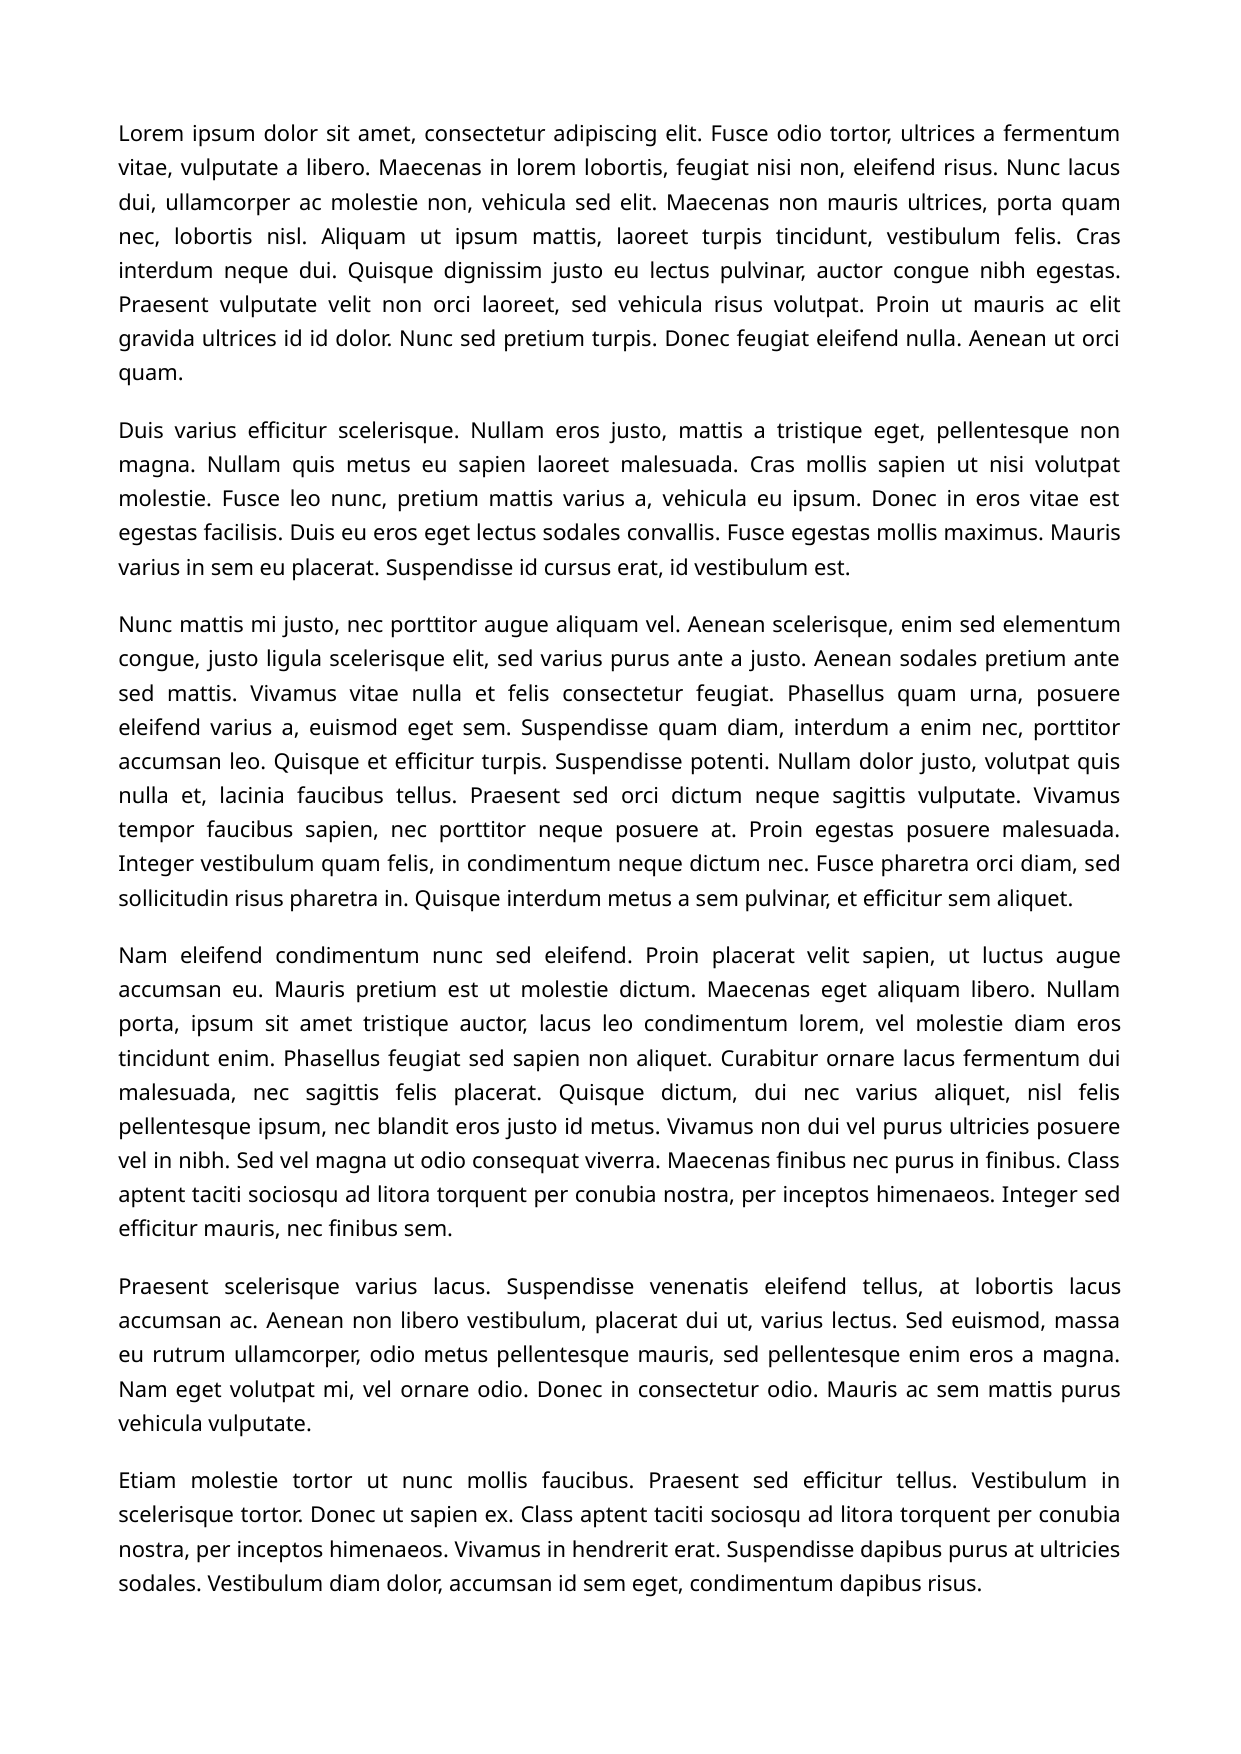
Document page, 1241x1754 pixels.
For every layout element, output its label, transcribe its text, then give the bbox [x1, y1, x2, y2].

text Etiam molestie tortor ut nunc mollis faucibus. Praesent sed efficitur tellus. Vestibulum in scelerisque tortor. Donec ut sapien ex. Class aptent taciti sociosqu ad litora torquent per conubia nostra, per inceptos himenaeos. Vivamus in hendrerit erat. Suspendisse dapibus purus at ultricies sodales. Vestibulum diam dolor, accumsan id sem eget, condimentum dapibus risus. [118, 1465, 1122, 1598]
text Nam eleifend condimentum nunc sed eleifend. Proin placerat velit sapien, ut luctus augue accumsan eu. Mauris pretium est ut molestie dictum. Maecenas eget aliquam libero. Nullam porta, ipsum sit amet tristique auctor, lacus leo condimentum lorem, vel molestie diam eros tincidunt enim. Phasellus feugiat sed sapien non aliquet. Curabitur ornare lacus fermentum dui malesuada, nec sagittis felis placerat. Quisque dictum, dui nec varius aliquet, nisl felis pellentesque ipsum, nec blandit eros justo id metus. Vivamus non dui vel purus ultricies posuere vel in nibh. Sed vel magna ut odio consequat viverra. Maecenas finibus nec purus in finibus. Class aptent taciti sociosqu ad litora torquent per conubia nostra, per inceptos himenaeos. Integer sed efficitur mauris, nec finibus sem. [118, 940, 1122, 1243]
text Lorem ipsum dolor sit amet, consectetur adipiscing elit. Fusce odio tortor, ultrices a fermentum vitae, vulputate a libero. Maecenas in lorem lobortis, feugiat nisi non, eleifend risus. Nunc lacus dui, ullamcorper ac molestie non, vehicula sed elit. Maecenas non mauris ultrices, porta quam nec, lobortis nisl. Aliquam ut ipsum mattis, laoreet turpis tincidunt, vestibulum felis. Cras interdum neque dui. Quisque dignissim justo eu lectus pulvinar, auctor congue nibh egestas. Praesent vulputate velit non orci laoreet, sed vehicula risus volutpat. Proin ut mauris ac elit gravida ultrices id id dolor. Nunc sed pretium turpis. Donec feugiat eleifend nulla. Aenean ut orci quam. [118, 118, 1122, 387]
text Duis varius efficitur scelerisque. Nullam eros justo, mattis a tristique eget, pellentesque non magna. Nullam quis metus eu sapien laoreet malesuada. Cras mollis sapien ut nisi volutpat molestie. Fusce leo nunc, pretium mattis varius a, vehicula eu ipsum. Donec in eros vitae est egestas facilisis. Duis eu eros eget lectus sodales convallis. Fusce egestas mollis maximus. Mauris varius in sem eu placerat. Suspendisse id cursus erat, id vestibulum est. [118, 415, 1122, 581]
text Nunc mattis mi justo, nec porttitor augue aliquam vel. Aenean scelerisque, enim sed elementum congue, justo ligula scelerisque elit, sed varius purus ante a justo. Aenean sodales pretium ante sed mattis. Vivamus vitae nulla et felis consectetur feugiat. Phasellus quam urna, posuere eleifend varius a, euismod eget sem. Suspendisse quam diam, interdum a enim nec, porttitor accumsan leo. Quisque et efficitur turpis. Suspendisse potenti. Nullam dolor justo, volutpat quis nulla et, lacinia faucibus tellus. Praesent sed orci dictum neque sagittis vulputate. Vivamus tempor faucibus sapien, nec porttitor neque posuere at. Proin egestas posuere malesuada. Integer vestibulum quam felis, in condimentum neque dictum nec. Fusce pharetra orci diam, sed sollicitudin risus pharetra in. Quisque interdum metus a sem pulvinar, et efficitur sem aliquet. [118, 609, 1122, 912]
text Praesent scelerisque varius lacus. Suspendisse venenatis eleifend tellus, at lobortis lacus accumsan ac. Aenean non libero vestibulum, placerat dui ut, varius lectus. Sed euismod, massa eu rutrum ullamcorper, odio metus pellentesque mauris, sed pellentesque enim eros a magna. Nam eget volutpat mi, vel ornare odio. Donec in consectetur odio. Mauris ac sem mattis purus vehicula vulputate. [118, 1271, 1122, 1437]
